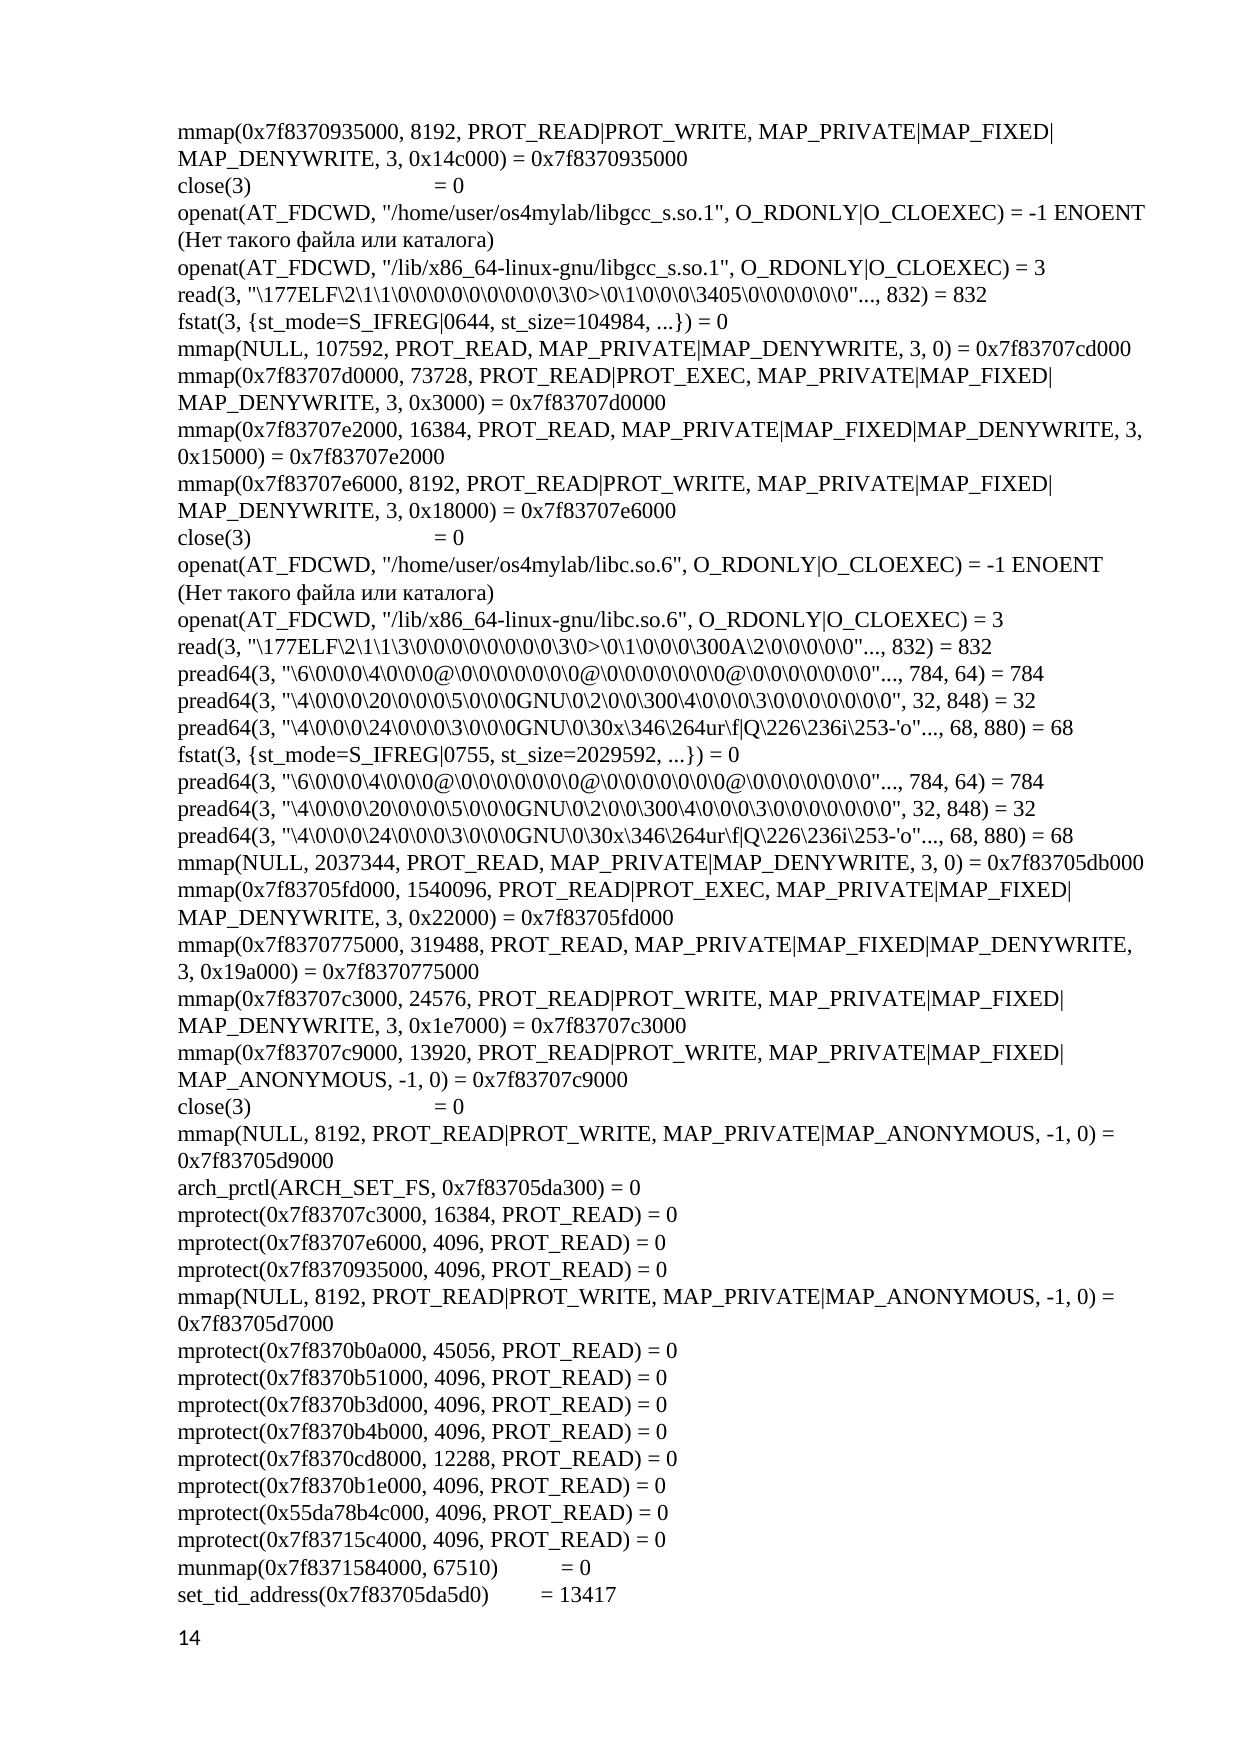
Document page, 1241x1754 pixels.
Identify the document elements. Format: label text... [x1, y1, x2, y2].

text close(3) = 0 [177, 1093, 1152, 1119]
text mprotect(0x55da78b4c000, 4096, PROT_READ) = 0 [177, 1499, 1152, 1526]
text mmap(0x7f83707c3000, 24576, PROT_READ|PROT_WRITE, MAP_PRIVATE|MAP_FIXED|MAP_DENYWRITE, 3, 0x1e7000) = 0x7f83707c3000 [177, 985, 1152, 1038]
text mprotect(0x7f8370b0a000, 45056, PROT_READ) = 0 [177, 1337, 1152, 1363]
text openat(AT_FDCWD, "/home/user/os4mylab/libc.so.6", O_RDONLY|O_CLOEXEC) = -1 ENOENT (Нет такого файла или каталога) [177, 551, 1152, 605]
text openat(AT_FDCWD, "/lib/x86_64-linux-gnu/libgcc_s.so.1", O_RDONLY|O_CLOEXEC) = 3 [177, 253, 1152, 280]
text mprotect(0x7f8370935000, 4096, PROT_READ) = 0 [177, 1256, 1152, 1282]
text close(3) = 0 [177, 172, 1152, 199]
text mprotect(0x7f8370b3d000, 4096, PROT_READ) = 0 [177, 1391, 1152, 1417]
text read(3, "\177ELF\2\1\1\3\0\0\0\0\0\0\0\0\3\0>\0\1\0\0\0\300A\2\0\0\0\0\0"..., 832) = 832 [177, 633, 1152, 659]
text mmap(0x7f83707e2000, 16384, PROT_READ, MAP_PRIVATE|MAP_FIXED|MAP_DENYWRITE, 3, 0x15000) = 0x7f83707e2000 [177, 416, 1152, 469]
text read(3, "\177ELF\2\1\1\0\0\0\0\0\0\0\0\0\3\0>\0\1\0\0\0\3405\0\0\0\0\0\0"..., 832) = 832 [177, 281, 1152, 307]
text mmap(0x7f8370775000, 319488, PROT_READ, MAP_PRIVATE|MAP_FIXED|MAP_DENYWRITE, 3, 0x19a000) = 0x7f8370775000 [177, 931, 1152, 984]
text mmap(0x7f83707d0000, 73728, PROT_READ|PROT_EXEC, MAP_PRIVATE|MAP_FIXED|MAP_DENYWRITE, 3, 0x3000) = 0x7f83707d0000 [177, 362, 1152, 415]
text mprotect(0x7f8370b1e000, 4096, PROT_READ) = 0 [177, 1472, 1152, 1499]
text mmap(0x7f83707e6000, 8192, PROT_READ|PROT_WRITE, MAP_PRIVATE|MAP_FIXED|MAP_DENYWRITE, 3, 0x18000) = 0x7f83707e6000 [177, 470, 1152, 524]
text munmap(0x7f8371584000, 67510) = 0 [177, 1553, 1152, 1580]
text mprotect(0x7f83707c3000, 16384, PROT_READ) = 0 [177, 1201, 1152, 1228]
text mmap(0x7f83707c9000, 13920, PROT_READ|PROT_WRITE, MAP_PRIVATE|MAP_FIXED|MAP_ANONYMOUS, -1, 0) = 0x7f83707c9000 [177, 1039, 1152, 1092]
text mmap(NULL, 107592, PROT_READ, MAP_PRIVATE|MAP_DENYWRITE, 3, 0) = 0x7f83707cd000 [177, 335, 1152, 361]
text mmap(NULL, 2037344, PROT_READ, MAP_PRIVATE|MAP_DENYWRITE, 3, 0) = 0x7f83705db000 [177, 849, 1152, 876]
text mprotect(0x7f8370b51000, 4096, PROT_READ) = 0 [177, 1364, 1152, 1390]
text close(3) = 0 [177, 524, 1152, 551]
text mmap(NULL, 8192, PROT_READ|PROT_WRITE, MAP_PRIVATE|MAP_ANONYMOUS, -1, 0) = 0x7f83705d7000 [177, 1283, 1152, 1336]
text set_tid_address(0x7f83705da5d0) = 13417 [177, 1581, 1152, 1607]
text pread64(3, "\4\0\0\0\20\0\0\0\5\0\0\0GNU\0\2\0\0\300\4\0\0\0\3\0\0\0\0\0\0\0", 32, 848) = 32 [177, 795, 1152, 822]
text mprotect(0x7f83707e6000, 4096, PROT_READ) = 0 [177, 1228, 1152, 1255]
text fstat(3, {st_mode=S_IFREG|0644, st_size=104984, ...}) = 0 [177, 308, 1152, 334]
text pread64(3, "\4\0\0\0\24\0\0\0\3\0\0\0GNU\0\30x\346\264ur\f|Q\226\236i\253-'o"..., 68, 880) = 68 [177, 714, 1152, 740]
text mmap(NULL, 8192, PROT_READ|PROT_WRITE, MAP_PRIVATE|MAP_ANONYMOUS, -1, 0) = 0x7f83705d9000 [177, 1120, 1152, 1174]
text openat(AT_FDCWD, "/home/user/os4mylab/libgcc_s.so.1", O_RDONLY|O_CLOEXEC) = -1 ENOENT (Нет такого файла или каталога) [177, 199, 1152, 253]
text pread64(3, "\4\0\0\0\24\0\0\0\3\0\0\0GNU\0\30x\346\264ur\f|Q\226\236i\253-'o"..., 68, 880) = 68 [177, 822, 1152, 849]
text fstat(3, {st_mode=S_IFREG|0755, st_size=2029592, ...}) = 0 [177, 741, 1152, 767]
text openat(AT_FDCWD, "/lib/x86_64-linux-gnu/libc.so.6", O_RDONLY|O_CLOEXEC) = 3 [177, 606, 1152, 632]
text mprotect(0x7f8370cd8000, 12288, PROT_READ) = 0 [177, 1445, 1152, 1472]
text pread64(3, "\6\0\0\0\4\0\0\0@\0\0\0\0\0\0\0@\0\0\0\0\0\0\0@\0\0\0\0\0\0\0"..., 784, 64) = 784 [177, 660, 1152, 686]
text arch_prctl(ARCH_SET_FS, 0x7f83705da300) = 0 [177, 1174, 1152, 1201]
text pread64(3, "\6\0\0\0\4\0\0\0@\0\0\0\0\0\0\0@\0\0\0\0\0\0\0@\0\0\0\0\0\0\0"..., 784, 64) = 784 [177, 768, 1152, 794]
text mprotect(0x7f8370b4b000, 4096, PROT_READ) = 0 [177, 1418, 1152, 1444]
text mmap(0x7f8370935000, 8192, PROT_READ|PROT_WRITE, MAP_PRIVATE|MAP_FIXED|MAP_DENYWRITE, 3, 0x14c000) = 0x7f8370935000 [177, 118, 1152, 172]
text mmap(0x7f83705fd000, 1540096, PROT_READ|PROT_EXEC, MAP_PRIVATE|MAP_FIXED|MAP_DENYWRITE, 3, 0x22000) = 0x7f83705fd000 [177, 876, 1152, 930]
text pread64(3, "\4\0\0\0\20\0\0\0\5\0\0\0GNU\0\2\0\0\300\4\0\0\0\3\0\0\0\0\0\0\0", 32, 848) = 32 [177, 687, 1152, 713]
text mprotect(0x7f83715c4000, 4096, PROT_READ) = 0 [177, 1526, 1152, 1553]
